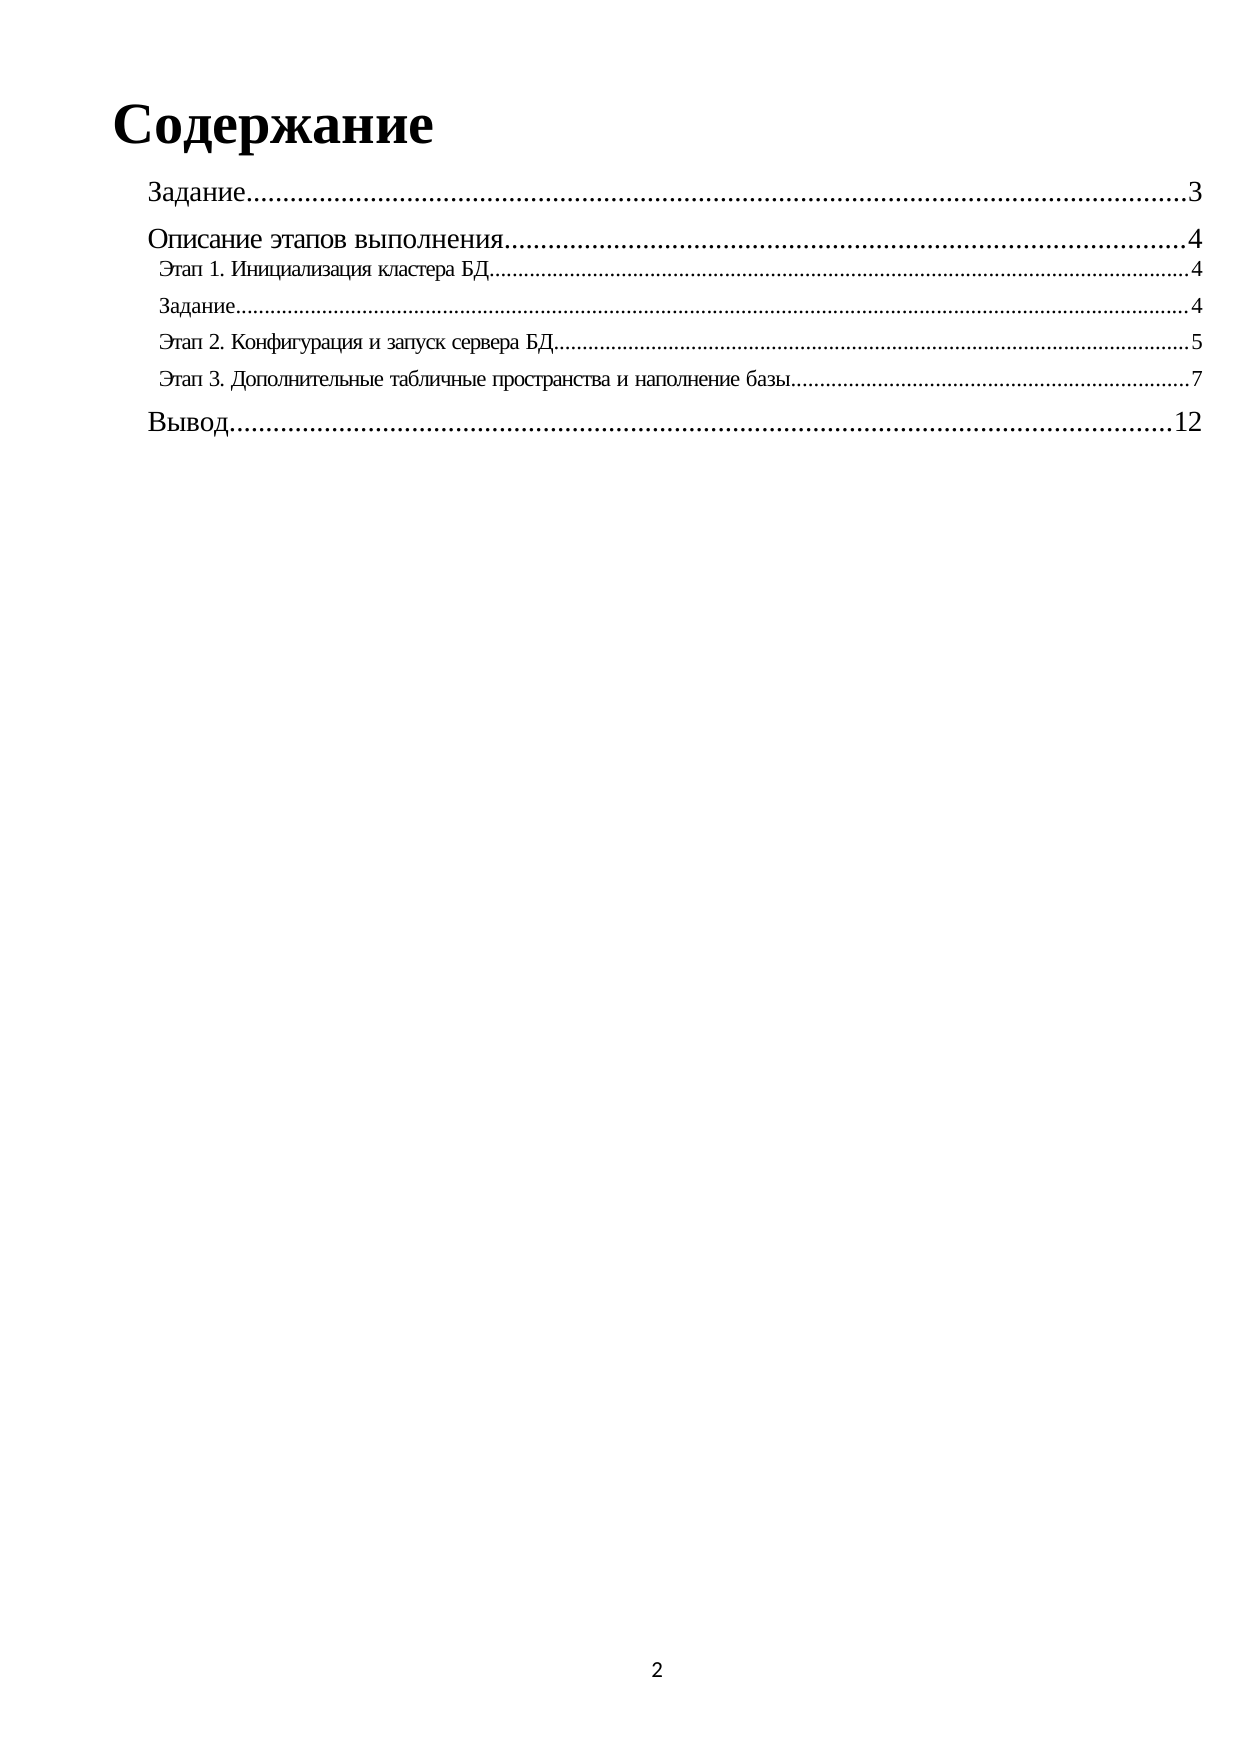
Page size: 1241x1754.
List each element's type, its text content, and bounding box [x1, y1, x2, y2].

text Вывод 12 [147, 404, 1211, 437]
text Этап 1. Инициализация кластера БД 4 [158, 255, 1211, 281]
text Описание этапов выполнения 4 [147, 221, 1211, 254]
text Задание 3 [147, 174, 1211, 208]
text Этап 3. Дополнительные табличные пространства и наполнение базы 7 [158, 365, 1211, 392]
subtitle Содержание [112, 89, 1211, 156]
text Задание 4 [158, 292, 1211, 318]
text Этап 2. Конфигурация и запуск сервера БД 5 [158, 328, 1211, 354]
